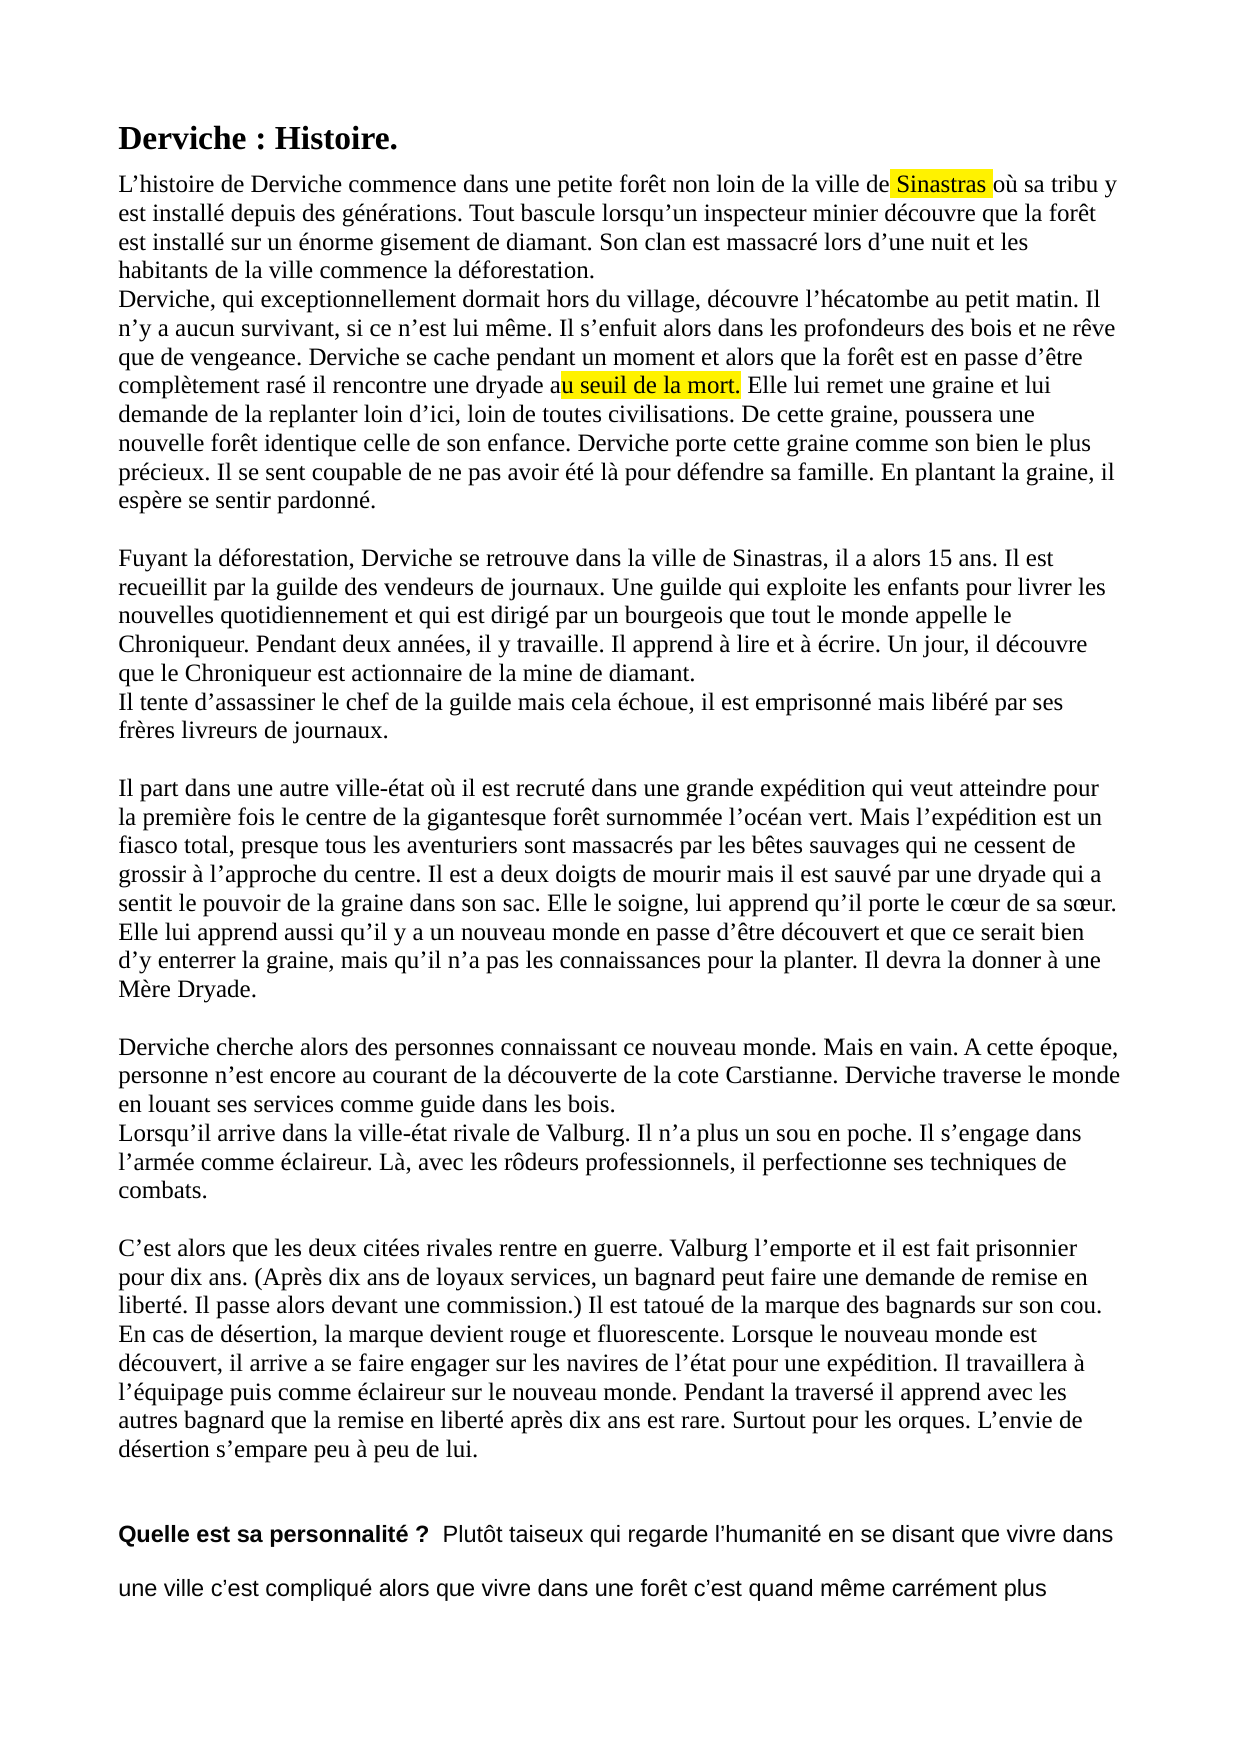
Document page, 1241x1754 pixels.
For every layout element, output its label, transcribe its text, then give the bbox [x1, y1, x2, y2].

text Il tente d’assassiner le chef de la guilde mais cela échoue, il est emprisonné mais libéré par ses frères livreurs de journaux. [118, 687, 1122, 744]
text C’est alors que les deux citées rivales rentre en guerre. Valburg l’emporte et il est fait prisonnier pour dix ans. (Après dix ans de loyaux services, un bagnard peut faire une demande de remise en liberté. Il passe alors devant une commission.) Il est tatoué de la marque des bagnards sur son cou. En cas de désertion, la marque devient rouge et fluorescente. Lorsque le nouveau monde est découvert, il arrive a se faire engager sur les navires de l’état pour une expédition. Il travaillera à l’équipage puis comme éclaireur sur le nouveau monde. Pendant la traversé il apprend avec les autres bagnard que la remise en liberté après dix ans est rare. Surtout pour les orques. L’envie de désertion s’empare peu à peu de lui. [118, 1233, 1122, 1463]
text L’histoire de Derviche commence dans une petite forêt non loin de la ville de Sinastras où sa tribu y est installé depuis des générations. Tout bascule lorsqu’un inspecteur minier découvre que la forêt est installé sur un énorme gisement de diamant. Son clan est massacré lors d’une nuit et les habitants de la ville commence la déforestation. [118, 169, 1122, 284]
text Il part dans une autre ville-état où il est recruté dans une grande expédition qui veut atteindre pour la première fois le centre de la gigantesque forêt surnommée l’océan vert. Mais l’expédition est un fiasco total, presque tous les aventuriers sont massacrés par les bêtes sauvages qui ne cessent de grossir à l’approche du centre. Il est a deux doigts de mourir mais il est sauvé par une dryade qui a sentit le pouvoir de la graine dans son sac. Elle le soigne, lui apprend qu’il porte le cœur de sa sœur. Elle lui apprend aussi qu’il y a un nouveau monde en passe d’être découvert et que ce serait bien d’y enterrer la graine, mais qu’il n’a pas les connaissances pour la planter. Il devra la donner à une Mère Dryade. [118, 773, 1122, 1003]
text Fuyant la déforestation, Derviche se retrouve dans la ville de Sinastras, il a alors 15 ans. Il est recueillit par la guilde des vendeurs de journaux. Une guilde qui exploite les enfants pour livrer les nouvelles quotidiennement et qui est dirigé par un bourgeois que tout le monde appelle le Chroniqueur. Pendant deux années, il y travaille. Il apprend à lire et à écrire. Un jour, il découvre que le Chroniqueur est actionnaire de la mine de diamant. [118, 543, 1122, 687]
text Quelle est sa personnalité ? Plutôt taiseux qui regarde l’humanité en se disant que vivre dans une ville c’est compliqué alors que vivre dans une forêt c’est quand même carrément plus [118, 1521, 1122, 1601]
text Lorsqu’il arrive dans la ville-état rivale de Valburg. Il n’a plus un sou en poche. Il s’engage dans l’armée comme éclaireur. Là, avec les rôdeurs professionnels, il perfectionne ses techniques de combats. [118, 1118, 1122, 1204]
subtitle Derviche : Histoire. [118, 118, 1122, 157]
text Derviche, qui exceptionnellement dormait hors du village, découvre l’hécatombe au petit matin. Il n’y a aucun survivant, si ce n’est lui même. Il s’enfuit alors dans les profondeurs des bois et ne rêve que de vengeance. Derviche se cache pendant un moment et alors que la forêt est en passe d’être complètement rasé il rencontre une dryade au seuil de la mort. Elle lui remet une graine et lui demande de la replanter loin d’ici, loin de toutes civilisations. De cette graine, poussera une nouvelle forêt identique celle de son enfance. Derviche porte cette graine comme son bien le plus précieux. Il se sent coupable de ne pas avoir été là pour défendre sa famille. En plantant la graine, il espère se sentir pardonné. [118, 284, 1122, 514]
text Derviche cherche alors des personnes connaissant ce nouveau monde. Mais en vain. A cette époque, personne n’est encore au courant de la découverte de la cote Carstianne. Derviche traverse le monde en louant ses services comme guide dans les bois. [118, 1032, 1122, 1118]
